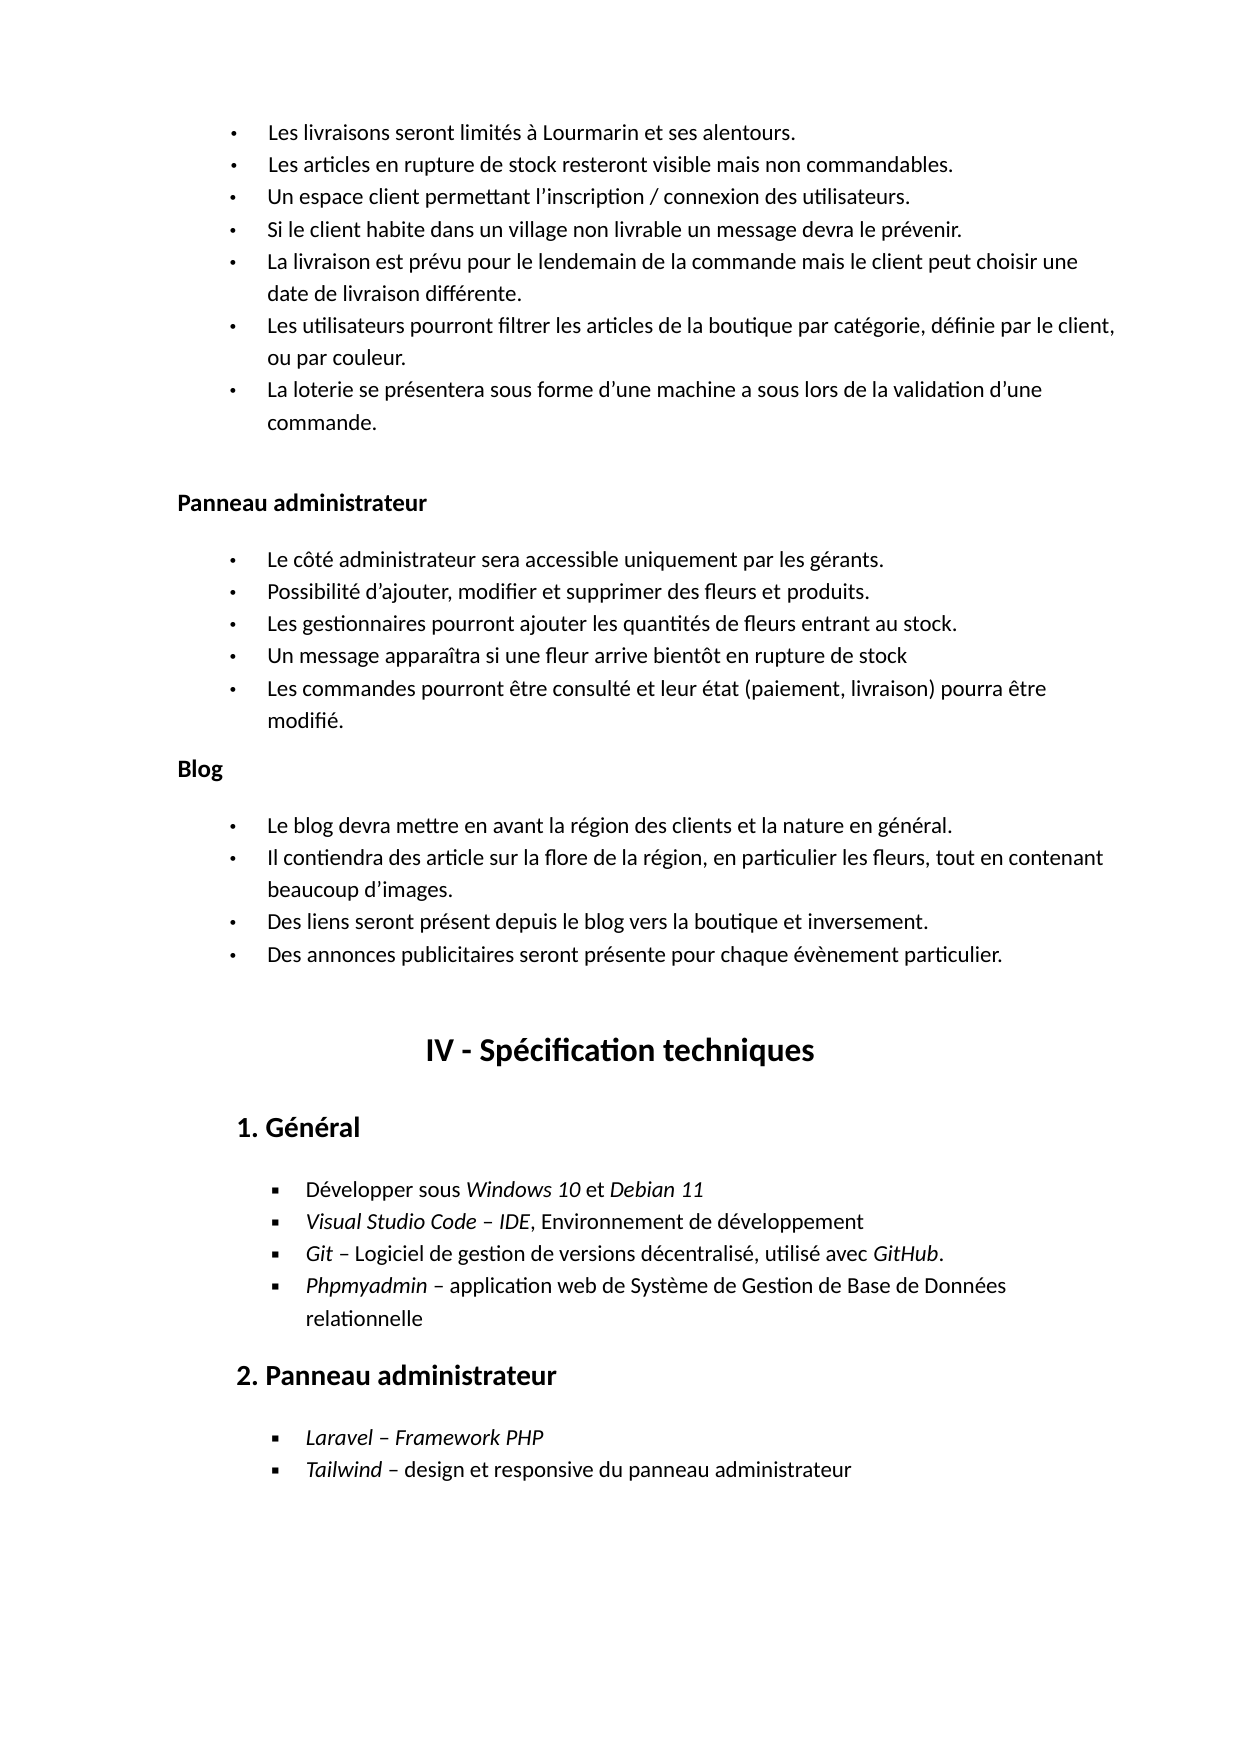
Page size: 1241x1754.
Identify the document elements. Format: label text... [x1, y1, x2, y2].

list La livraison est prévu pour le lendemain de la commande mais le client peut choisir une date de livraison différente. [229, 247, 1122, 307]
list Possibilité d’ajouter, modifier et supprimer des fleurs et produits. [229, 577, 1122, 605]
list Les articles en rupture de stock resteront visible mais non commandables. [231, 150, 1122, 178]
list Phpmyadmin – application web de Système de Gestion de Base de Données relationnelle [268, 1272, 1122, 1332]
list La loterie se présentera sous forme d’une machine a sous lors de la validation d’une commande. [229, 376, 1122, 436]
list Des annonces publicitaires seront présente pour chaque évènement particulier. [229, 940, 1122, 968]
list Un espace client permettant l’inscription / connexion des utilisateurs. [229, 182, 1122, 211]
subtitle Blog [177, 753, 1122, 783]
list Les commandes pourront être consulté et leur état (paiement, livraison) pourra être modifié. [229, 674, 1122, 734]
list Laravel – Framework PHP [268, 1423, 1122, 1451]
subtitle Panneau administrateur [236, 1357, 1122, 1392]
subtitle Panneau administrateur [177, 487, 1122, 517]
list Développer sous Windows 10 et Debian 11 [268, 1175, 1122, 1203]
list Visual Studio Code – IDE, Environnement de développement [268, 1207, 1122, 1235]
list Si le client habite dans un village non livrable un message devra le prévenir. [229, 215, 1122, 243]
list Le côté administrateur sera accessible uniquement par les gérants. [229, 545, 1122, 573]
list Les livraisons seront limités à Lourmarin et ses alentours. [231, 118, 1122, 146]
list Les gestionnaires pourront ajouter les quantités de fleurs entrant au stock. [229, 609, 1122, 637]
list Les utilisateurs pourront filtrer les articles de la boutique par catégorie, définie par le client, ou par couleur. [229, 311, 1122, 371]
list Tailwind – design et responsive du panneau administrateur [268, 1455, 1122, 1483]
list Git – Logiciel de gestion de versions décentralisé, utilisé avec GitHub. [268, 1239, 1122, 1267]
subtitle Spécification techniques [118, 1029, 1122, 1070]
list Des liens seront présent depuis le blog vers la boutique et inversement. [229, 907, 1122, 936]
subtitle Général [236, 1109, 1122, 1145]
list Il contiendra des article sur la flore de la région, en particulier les fleurs, tout en contenant beaucoup d’images. [229, 843, 1122, 903]
list Un message apparaîtra si une fleur arrive bientôt en rupture de stock [229, 642, 1122, 669]
list Le blog devra mettre en avant la région des clients et la nature en général. [229, 811, 1122, 839]
